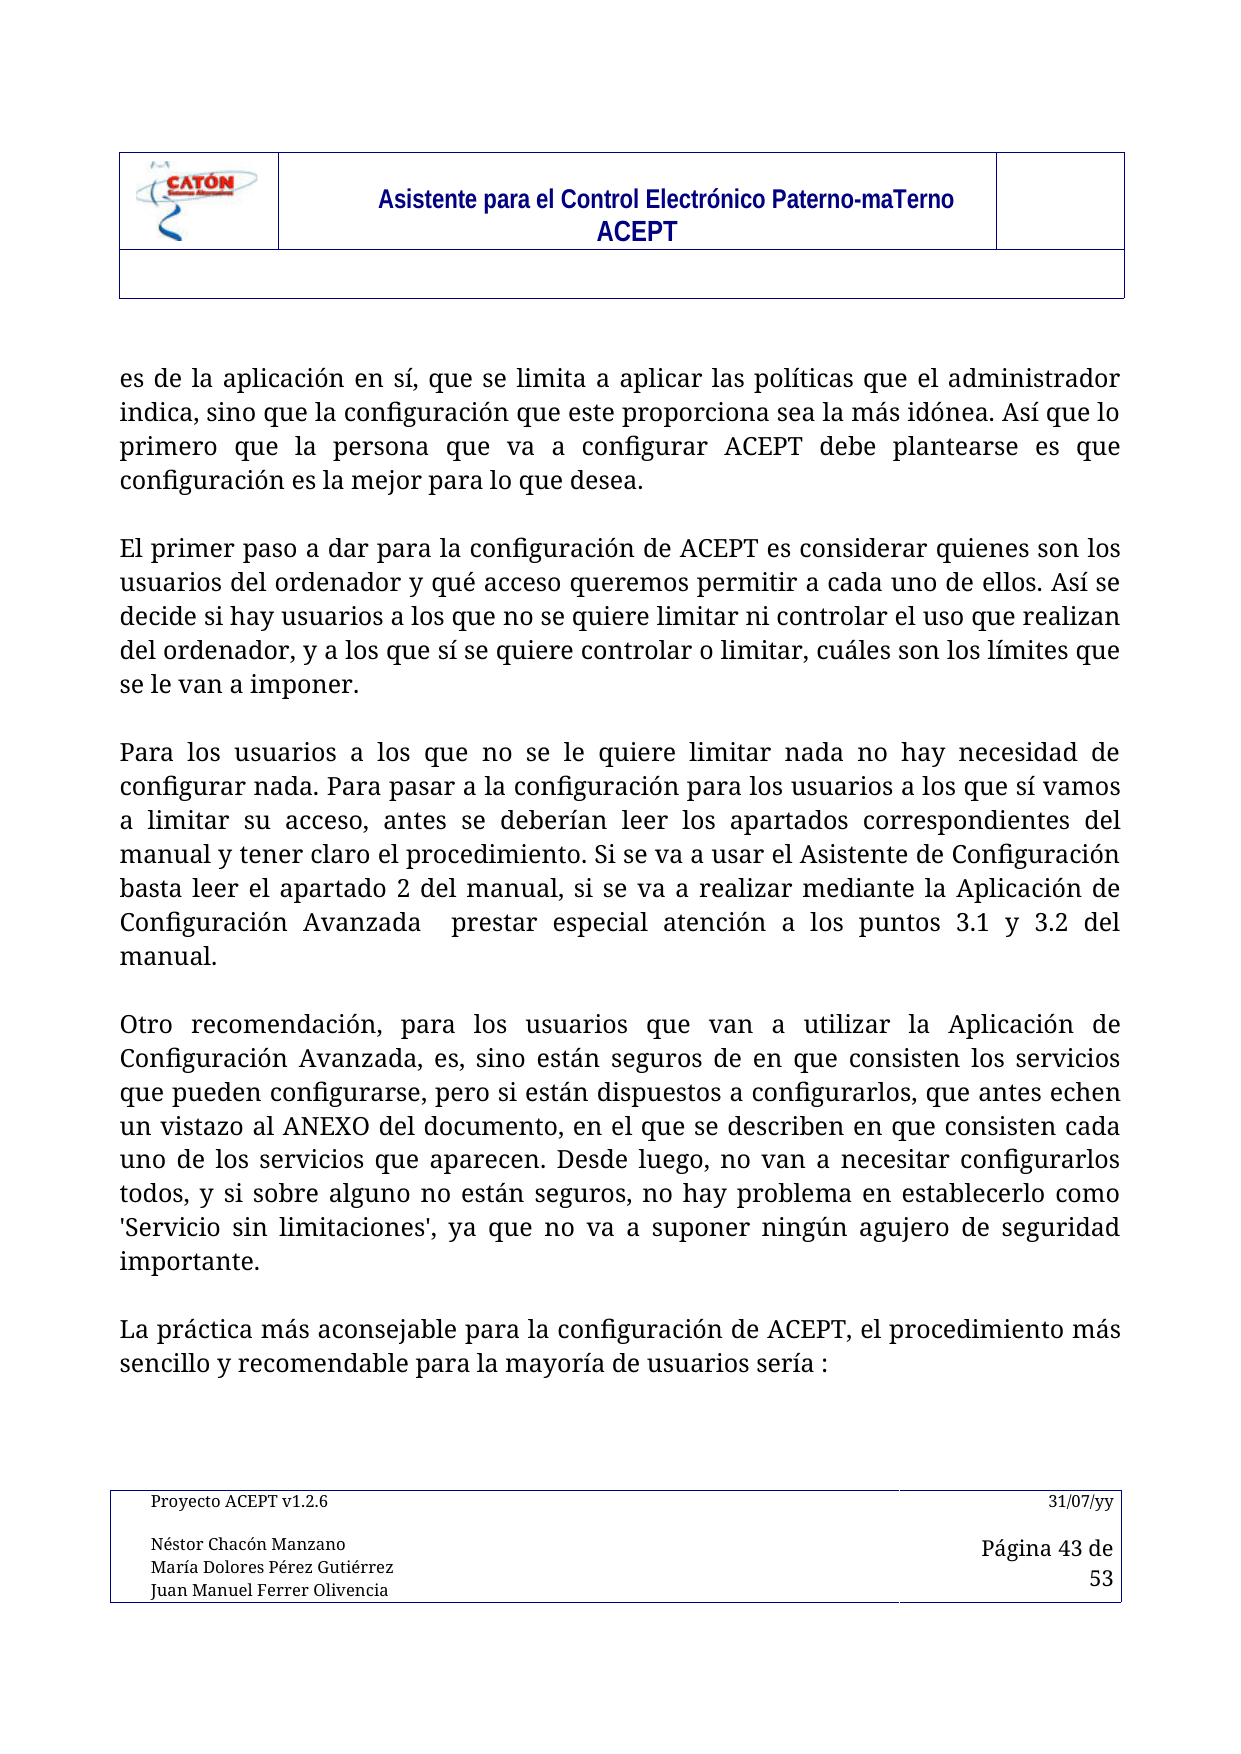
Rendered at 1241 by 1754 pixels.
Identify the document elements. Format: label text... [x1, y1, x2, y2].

text Otro recomendación, para los usuarios que van a utilizar la Aplicación de Configuración Avanzada, es, sino están seguros de en que consisten los servicios que pueden configurarse, pero si están dispuestos a configurarlos, que antes echen un vistazo al ANEXO del documento, en el que se describen en que consisten cada uno de los servicios que aparecen. Desde luego, no van a necesitar configurarlos todos, y si sobre alguno no están seguros, no hay problema en establecerlo como 'Servicio sin limitaciones', ya que no va a suponer ningún agujero de seguridad importante. [50, 1006, 1122, 1278]
text es de la aplicación en sí, que se limita a aplicar las políticas que el administrador indica, sino que la configuración que este proporciona sea la más idónea. Así que lo primero que la persona que va a configurar ACEPT debe plantearse es que configuración es la mejor para lo que desea. [50, 361, 1122, 497]
text Para los usuarios a los que no se le quiere limitar nada no hay necesidad de configurar nada. Para pasar a la configuración para los usuarios a los que sí vamos a limitar su acceso, antes se deberían leer los apartados correspondientes del manual y tener claro el procedimiento. Si se va a usar el Asistente de Configuración basta leer el apartado 2 del manual, si se va a realizar mediante la Aplicación de Configuración Avanzada prestar especial atención a los puntos 3.1 y 3.2 del manual. [50, 735, 1122, 972]
text La práctica más aconsejable para la configuración de ACEPT, el procedimiento más sencillo y recomendable para la mayoría de usuarios sería : [50, 1312, 1122, 1380]
picture [136, 161, 258, 241]
text El primer paso a dar para la configuración de ACEPT es considerar quienes son los usuarios del ordenador y qué acceso queremos permitir a cada uno de ellos. Así se decide si hay usuarios a los que no se quiere limitar ni controlar el uso que realizan del ordenador, y a los que sí se quiere controlar o limitar, cuáles son los límites que se le van a imponer. [50, 531, 1122, 701]
